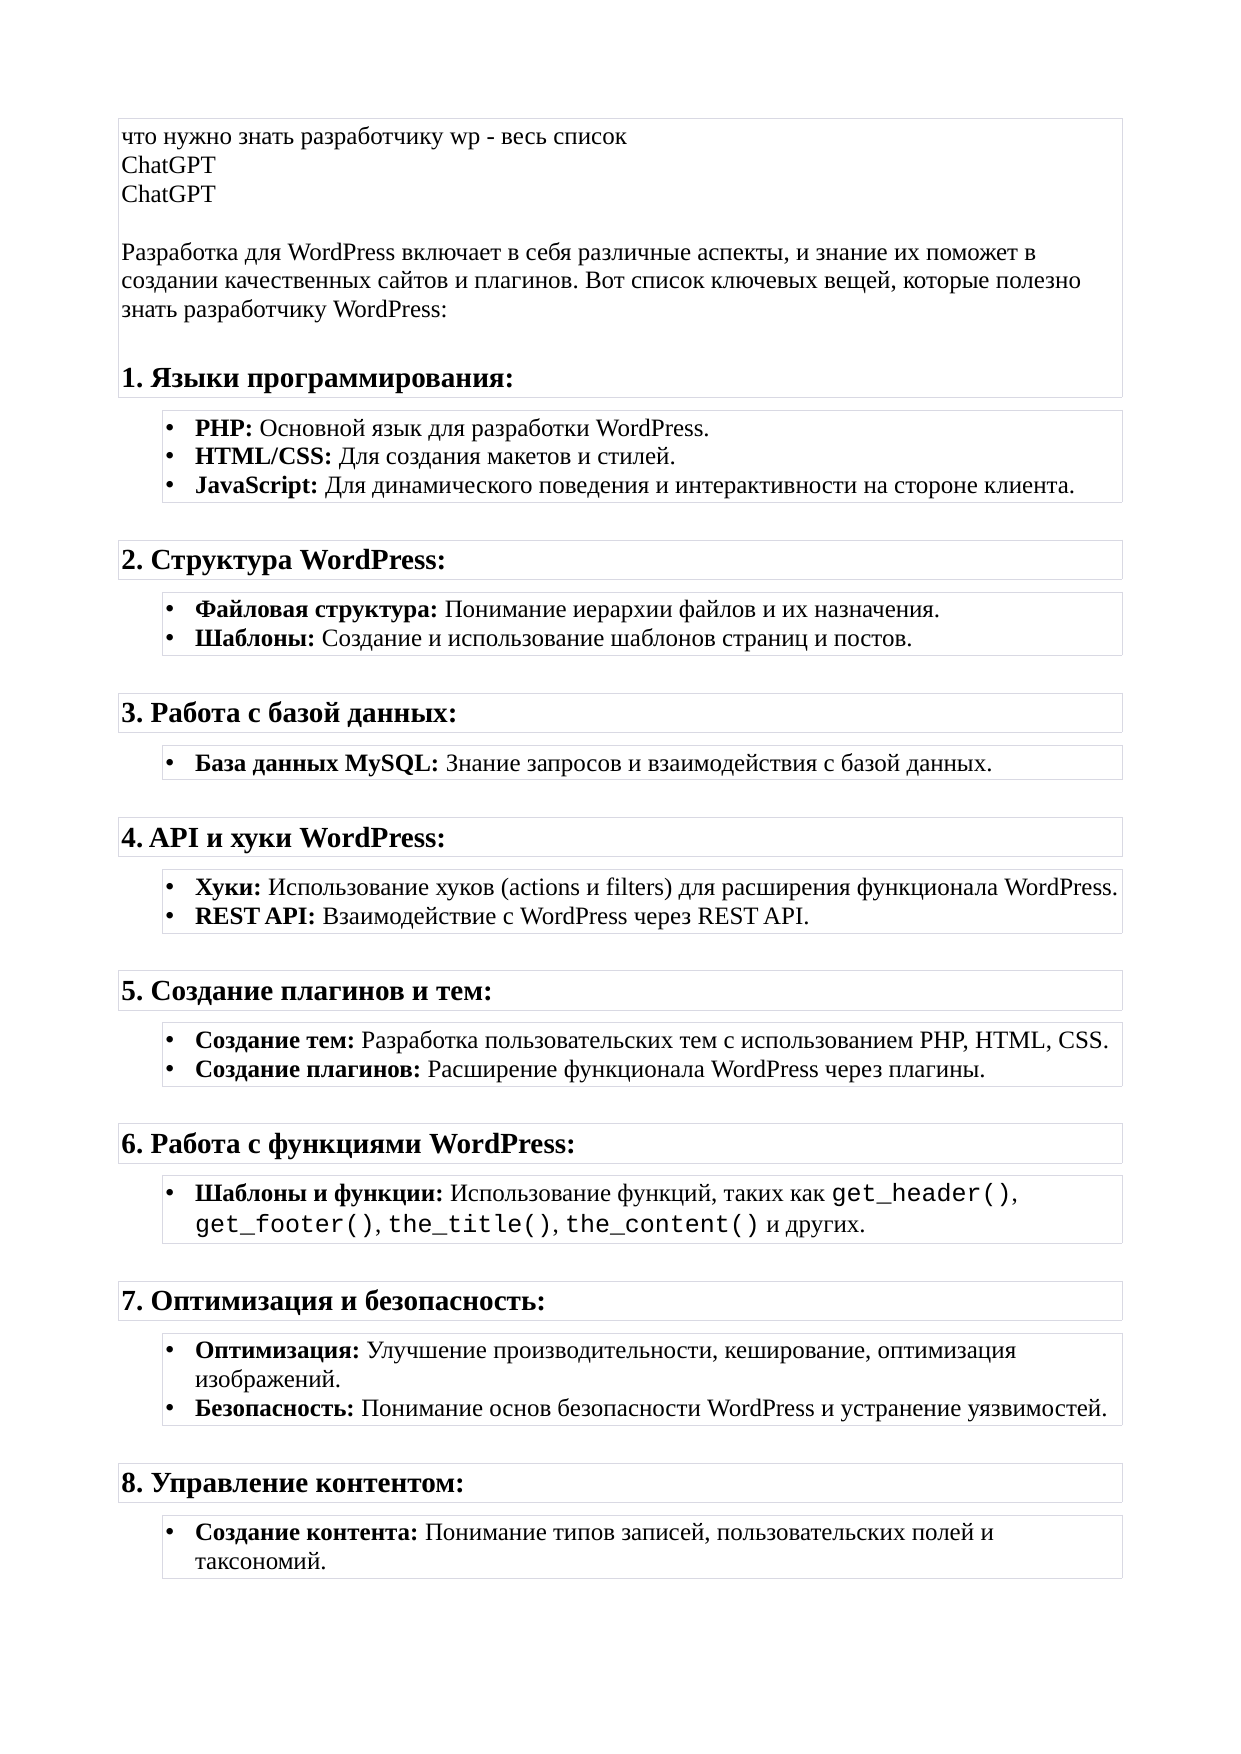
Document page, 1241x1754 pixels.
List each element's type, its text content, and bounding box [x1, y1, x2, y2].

list Шаблоны и функции: Использование функций, таких как get_header(), get_footer(), the_title(), the_content() и других. [163, 1176, 1122, 1243]
subtitle 2. Структура WordPress: [119, 541, 1122, 579]
list Создание тем: Разработка пользовательских тем с использованием PHP, HTML, CSS. [163, 1023, 1122, 1051]
list Безопасность: Понимание основ безопасности WordPress и устранение уязвимостей. [163, 1390, 1122, 1425]
list JavaScript: Для динамического поведения и интерактивности на стороне клиента. [163, 467, 1122, 502]
subtitle 1. Языки программирования: [119, 358, 1122, 397]
list Файловая структура: Понимание иерархии файлов и их назначения. [163, 593, 1122, 620]
subtitle 5. Создание плагинов и тем: [119, 971, 1122, 1010]
list REST API: Взаимодействие с WordPress через REST API. [163, 898, 1122, 933]
subtitle 6. Работа с функциями WordPress: [119, 1124, 1122, 1163]
list Оптимизация: Улучшение производительности, кеширование, оптимизация изображений. [163, 1334, 1122, 1390]
subtitle 3. Работа с базой данных: [119, 694, 1122, 732]
subtitle 4. API и хуки WordPress: [119, 818, 1122, 856]
list PHP: Основной язык для разработки WordPress. [163, 411, 1122, 438]
list Хуки: Использование хуков (actions и filters) для расширения функционала WordPress. [163, 870, 1122, 898]
text ChatGPT [119, 176, 1122, 207]
subtitle 8. Управление контентом: [119, 1464, 1122, 1502]
text что нужно знать разработчику wp - весь список [119, 119, 1122, 147]
text ChatGPT [119, 147, 1122, 176]
list Создание контента: Понимание типов записей, пользовательских полей и таксономий. [163, 1516, 1122, 1578]
list HTML/CSS: Для создания макетов и стилей. [163, 438, 1122, 467]
text Разработка для WordPress включает в себя различные аспекты, и знание их поможет в создании качественных сайтов и плагинов. Вот список ключевых вещей, которые полезно знать разработчику WordPress: [119, 234, 1122, 323]
list Шаблоны: Создание и использование шаблонов страниц и постов. [163, 620, 1122, 655]
list Создание плагинов: Расширение функционала WordPress через плагины. [163, 1051, 1122, 1086]
list База данных MySQL: Знание запросов и взаимодействия с базой данных. [163, 746, 1122, 779]
subtitle 7. Оптимизация и безопасность: [119, 1282, 1122, 1320]
